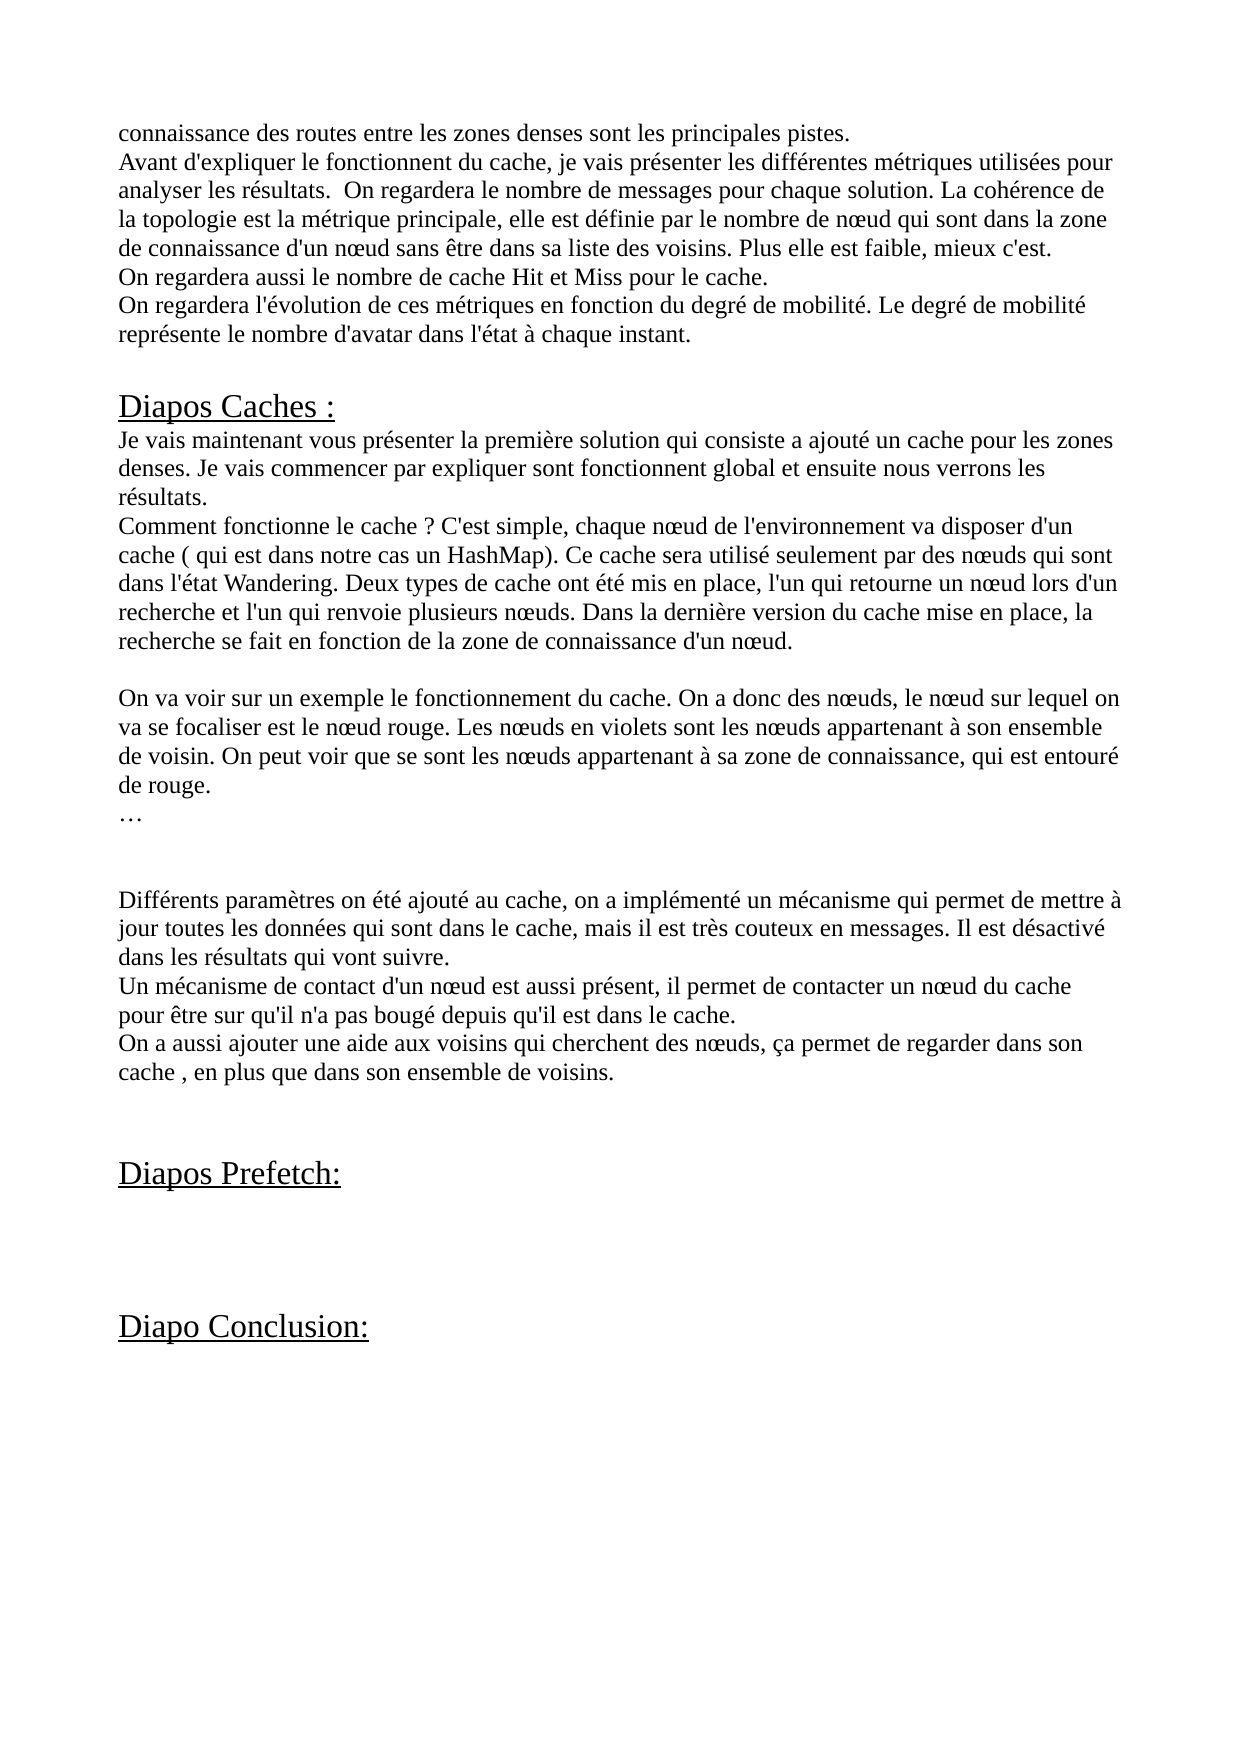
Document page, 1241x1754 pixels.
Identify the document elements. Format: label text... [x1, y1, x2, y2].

text Avant d'expliquer le fonctionnent du cache, je vais présenter les différentes métriques utilisées pour analyser les résultats. On regardera le nombre de messages pour chaque solution. La cohérence de la topologie est la métrique principale, elle est définie par le nombre de nœud qui sont dans la zone de connaissance d'un nœud sans être dans sa liste des voisins. Plus elle est faible, mieux c'est. [118, 147, 1122, 262]
text Diapos Prefetch: [118, 1153, 1122, 1191]
text On regardera aussi le nombre de cache Hit et Miss pour le cache. [118, 262, 1122, 291]
text Comment fonctionne le cache ? C'est simple, chaque nœud de l'environnement va disposer d'un cache ( qui est dans notre cas un HashMap). Ce cache sera utilisé seulement par des nœuds qui sont dans l'état Wandering. Deux types de cache ont été mis en place, l'un qui retourne un nœud lors d'un recherche et l'un qui renvoie plusieurs nœuds. Dans la dernière version du cache mise en place, la recherche se fait en fonction de la zone de connaissance d'un nœud. [118, 511, 1122, 655]
text On va voir sur un exemple le fonctionnement du cache. On a donc des nœuds, le nœud sur lequel on va se focaliser est le nœud rouge. Les nœuds en violets sont les nœuds appartenant à son ensemble de voisin. On peut voir que se sont les nœuds appartenant à sa zone de connaissance, qui est entouré de rouge. [118, 683, 1122, 798]
text Un mécanisme de contact d'un nœud est aussi présent, il permet de contacter un nœud du cache pour être sur qu'il n'a pas bougé depuis qu'il est dans le cache. [118, 971, 1122, 1028]
text Diapo Conclusion: [118, 1306, 1122, 1345]
text connaissance des routes entre les zones denses sont les principales pistes. [118, 118, 1122, 147]
text On a aussi ajouter une aide aux voisins qui cherchent des nœuds, ça permet de regarder dans son cache , en plus que dans son ensemble de voisins. [118, 1028, 1122, 1086]
text Je vais maintenant vous présenter la première solution qui consiste a ajouté un cache pour les zones denses. Je vais commencer par expliquer sont fonctionnent global et ensuite nous verrons les résultats. [118, 425, 1122, 511]
text Diapos Caches : [118, 386, 1122, 425]
text … [118, 798, 1122, 827]
text On regardera l'évolution de ces métriques en fonction du degré de mobilité. Le degré de mobilité représente le nombre d'avatar dans l'état à chaque instant. [118, 291, 1122, 348]
text Différents paramètres on été ajouté au cache, on a implémenté un mécanisme qui permet de mettre à jour toutes les données qui sont dans le cache, mais il est très couteux en messages. Il est désactivé dans les résultats qui vont suivre. [118, 885, 1122, 971]
